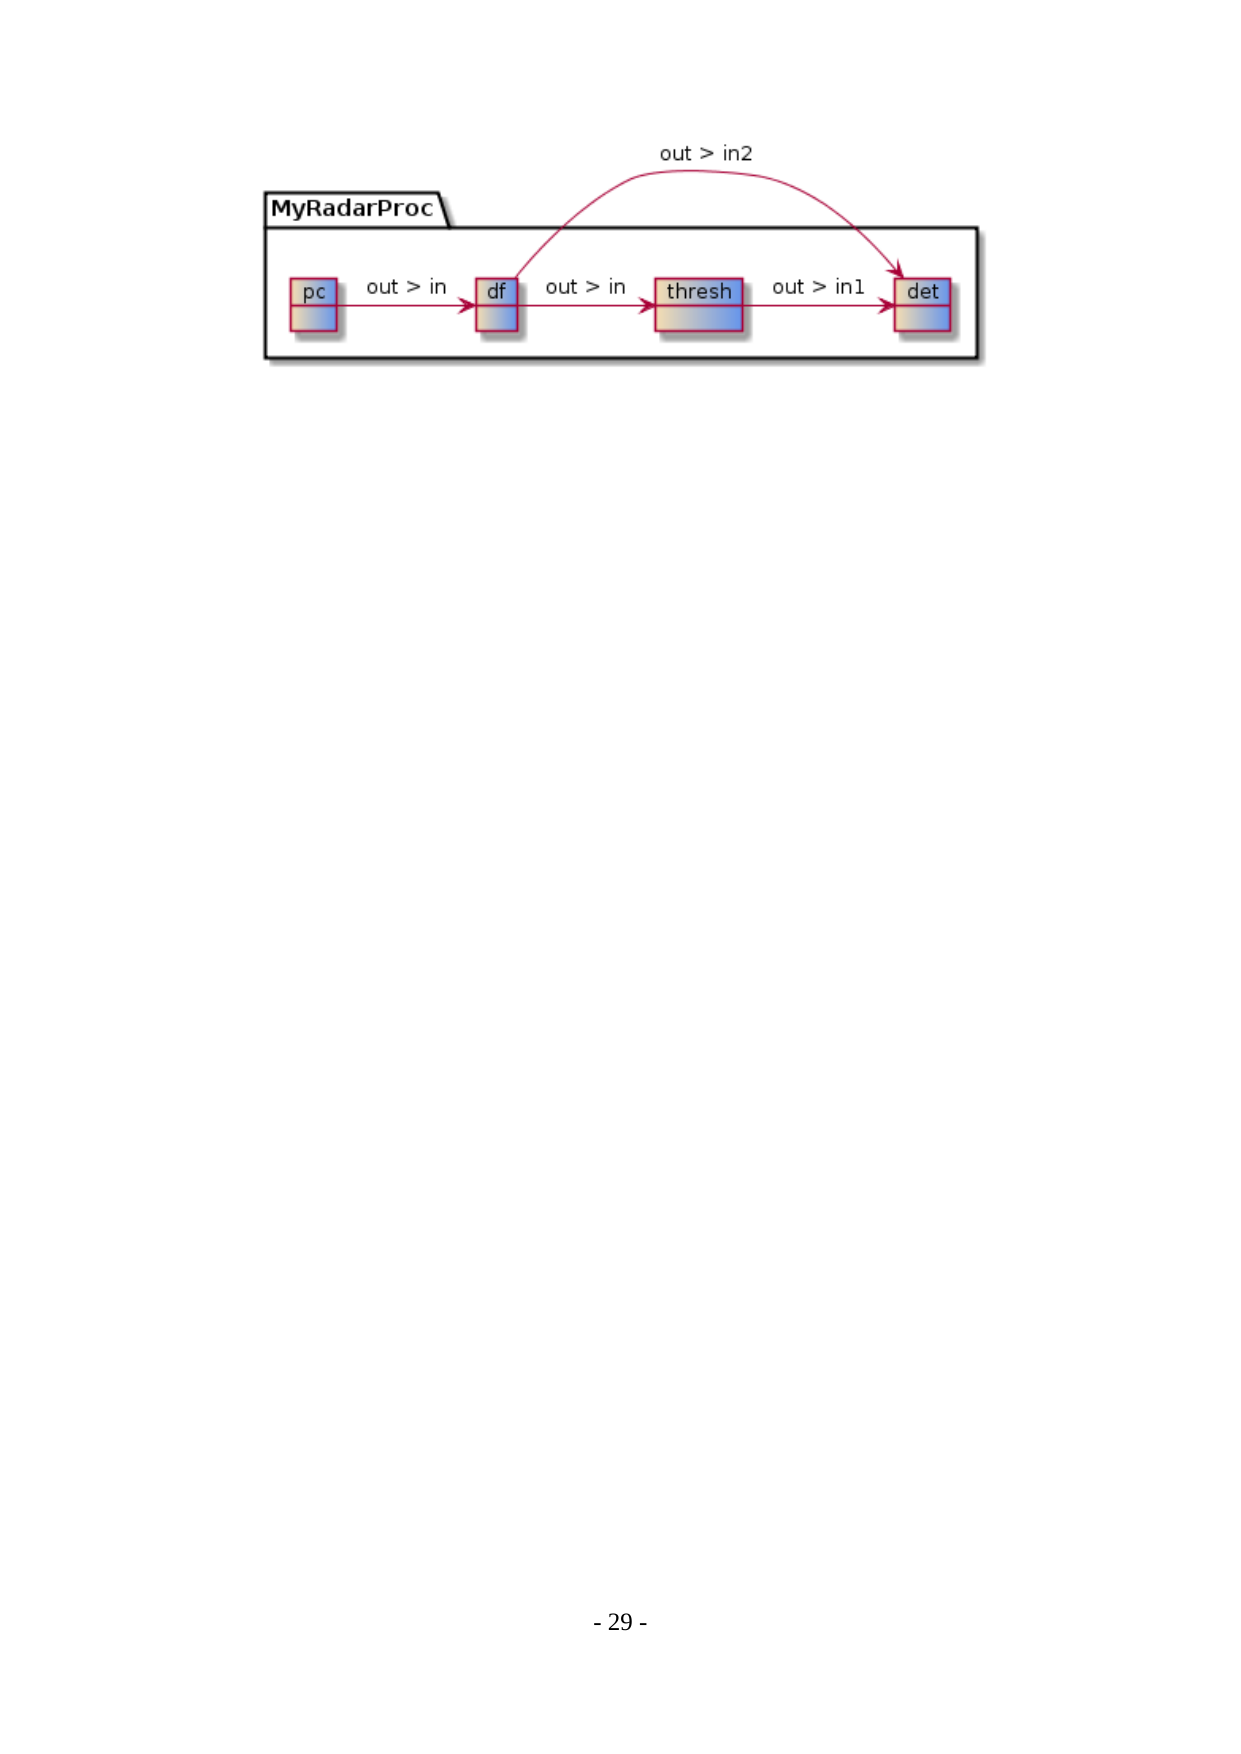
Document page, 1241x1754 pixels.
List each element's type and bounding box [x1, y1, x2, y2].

picture [230, 118, 1010, 375]
